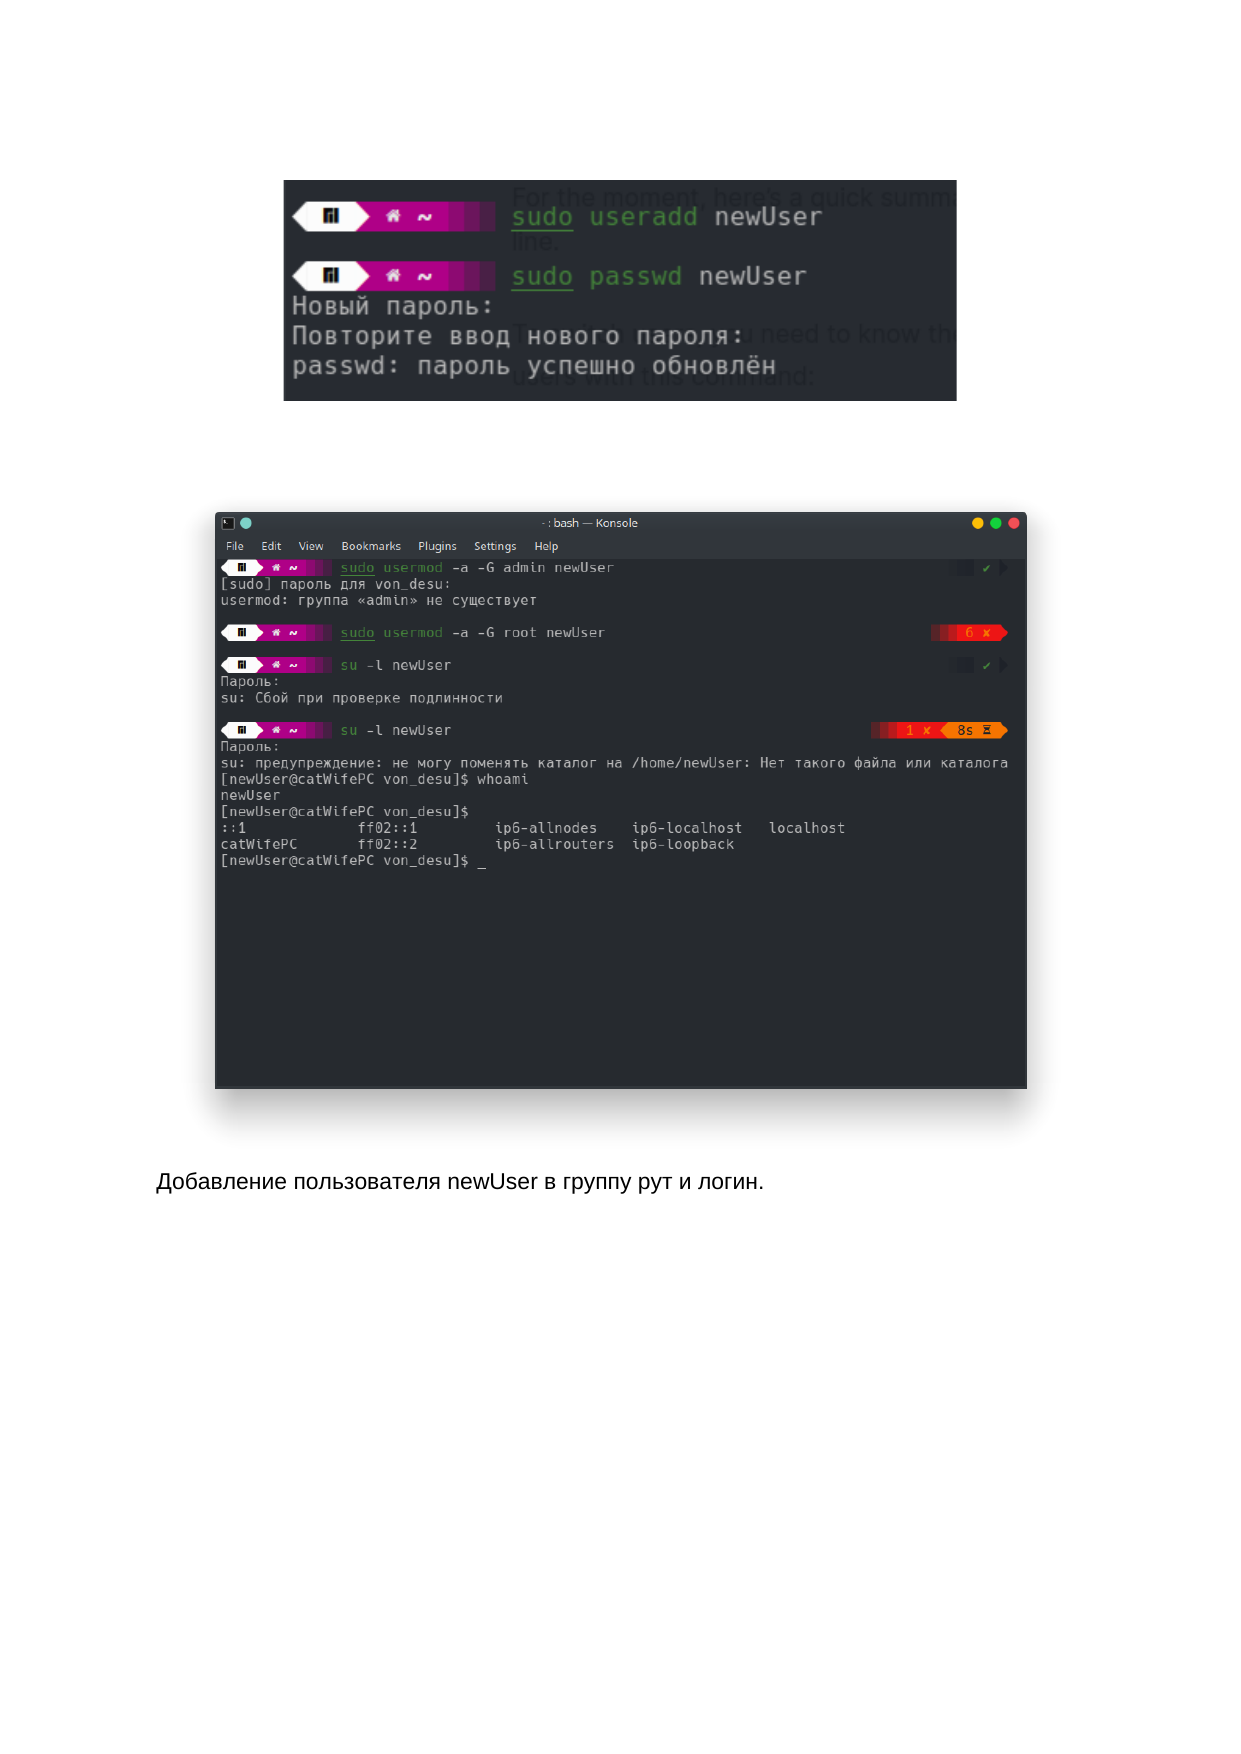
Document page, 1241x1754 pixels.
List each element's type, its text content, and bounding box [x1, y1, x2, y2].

picture [283, 180, 957, 401]
picture [150, 482, 1091, 1161]
text Добавление пользователя newUser в группу рут и логин. [150, 1161, 1090, 1195]
